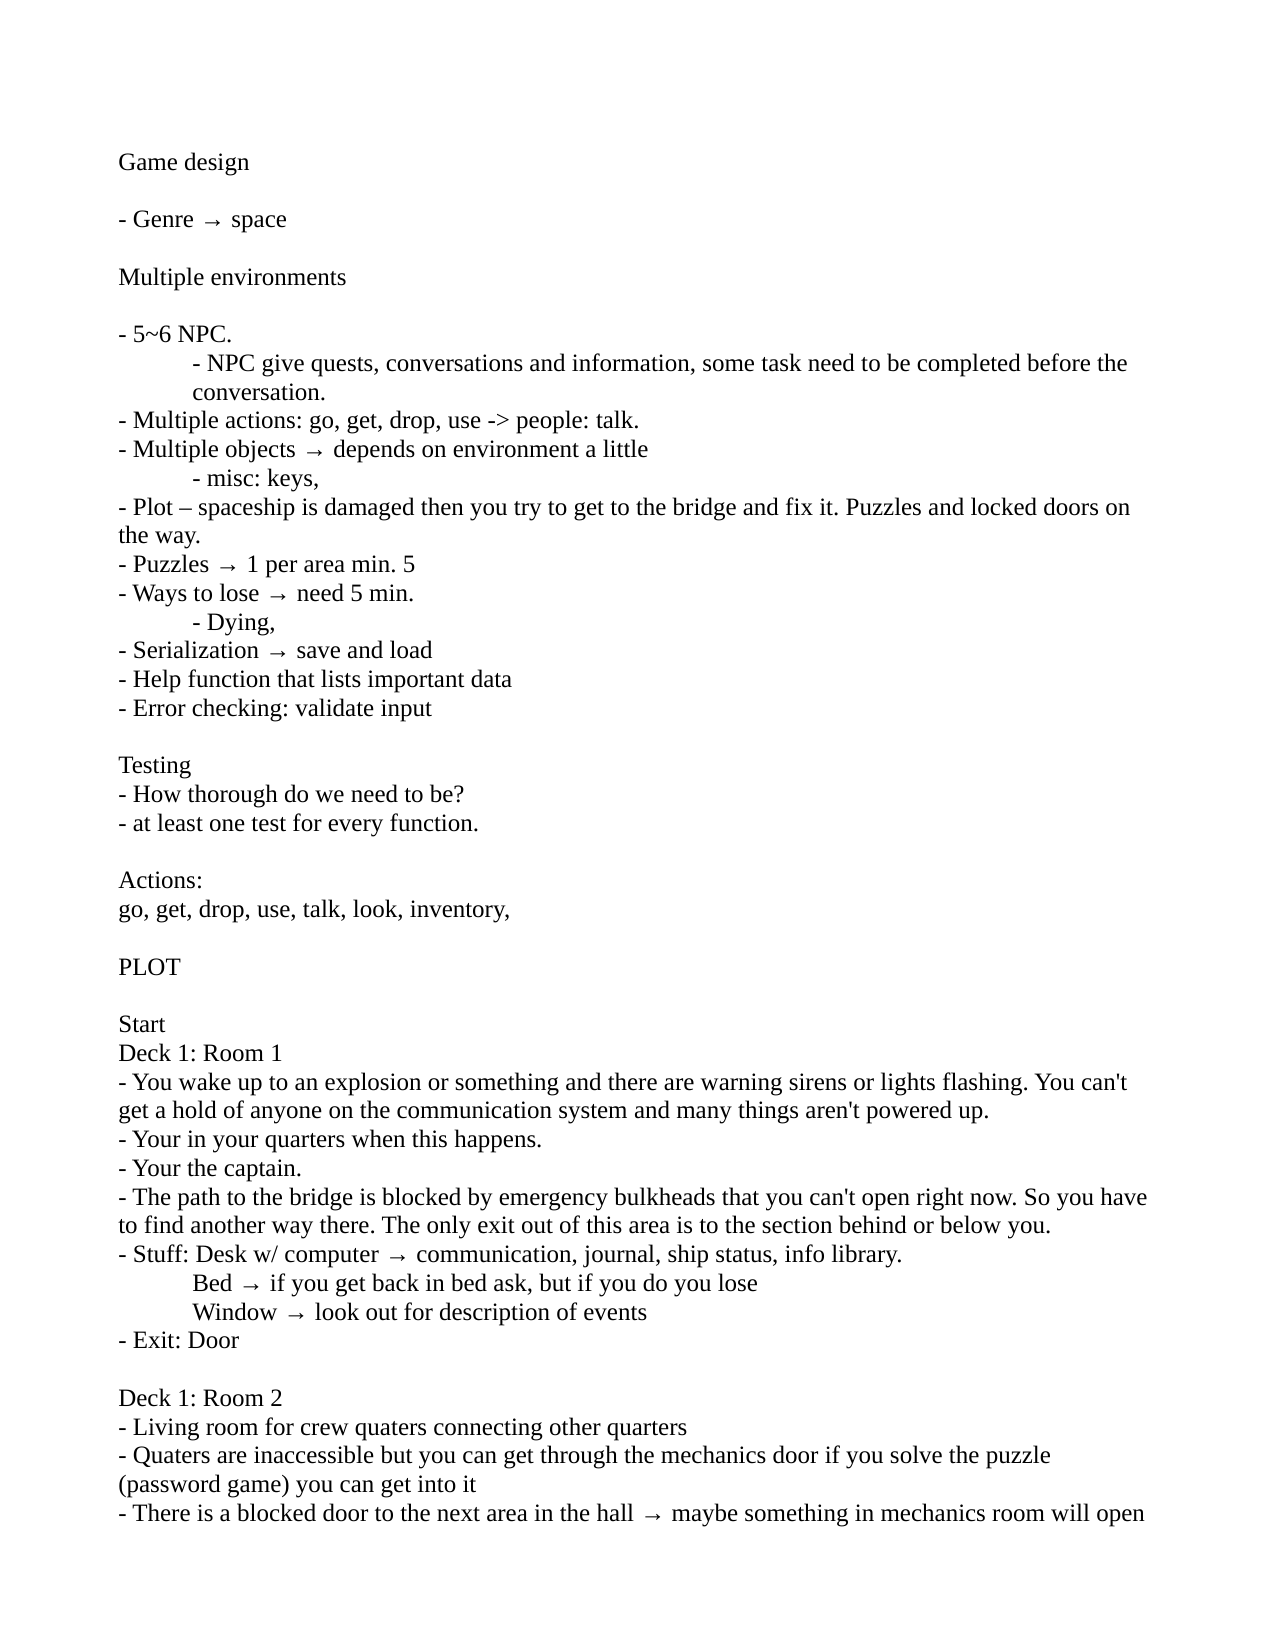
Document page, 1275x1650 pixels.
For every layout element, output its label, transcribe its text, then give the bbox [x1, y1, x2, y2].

text Deck 1: Room 1 [118, 1038, 1157, 1067]
text Actions: [118, 866, 1157, 894]
text - Multiple actions: go, get, drop, use -> people: talk. [118, 406, 1157, 434]
text Bed → if you get back in bed ask, but if you do you lose [118, 1268, 1157, 1297]
text - There is a blocked door to the next area in the hall → maybe something in mechanics room will open [118, 1498, 1157, 1527]
text - NPC give quests, conversations and information, some task need to be completed before the conversation. [192, 348, 1157, 406]
text Window → look out for description of events [118, 1297, 1157, 1326]
text go, get, drop, use, talk, look, inventory, [118, 894, 1157, 923]
text - Help function that lists important data [118, 664, 1157, 693]
text - The path to the bridge is blocked by emergency bulkheads that you can't open right now. So you have to find another way there. The only exit out of this area is to the section behind or below you. [118, 1182, 1157, 1239]
text - Exit: Door [118, 1326, 1157, 1354]
text - at least one test for every function. [118, 808, 1157, 837]
text - Dying, [192, 607, 1157, 636]
text - How thorough do we need to be? [118, 779, 1157, 808]
text Multiple environments [118, 262, 1157, 291]
text - Puzzles → 1 per area min. 5 [118, 549, 1157, 578]
text - Genre → space [118, 204, 1157, 233]
text - Multiple objects → depends on environment a little [118, 434, 1157, 463]
text - Quaters are inaccessible but you can get through the mechanics door if you solve the puzzle (password game) you can get into it [118, 1441, 1157, 1498]
text - Error checking: validate input [118, 693, 1157, 722]
text - Your in your quarters when this happens. [118, 1124, 1157, 1153]
text - 5~6 NPC. [118, 319, 1157, 348]
text - You wake up to an explosion or something and there are warning sirens or lights flashing. You can't get a hold of anyone on the communication system and many things aren't powered up. [118, 1067, 1157, 1124]
text - Ways to lose → need 5 min. [118, 578, 1157, 607]
text Start [118, 1009, 1157, 1038]
text - Stuff: Desk w/ computer → communication, journal, ship status, info library. [118, 1239, 1157, 1268]
text - misc: keys, [192, 463, 1157, 492]
text - Living room for crew quaters connecting other quarters [118, 1412, 1157, 1441]
text - Your the captain. [118, 1153, 1157, 1182]
text PLOT [118, 952, 1157, 981]
text Deck 1: Room 2 [118, 1383, 1157, 1412]
text - Plot – spaceship is damaged then you try to get to the bridge and fix it. Puzzles and locked doors on the way. [118, 492, 1157, 549]
text Game design [118, 147, 1157, 176]
text - Serialization → save and load [118, 636, 1157, 664]
text Testing [118, 751, 1157, 779]
